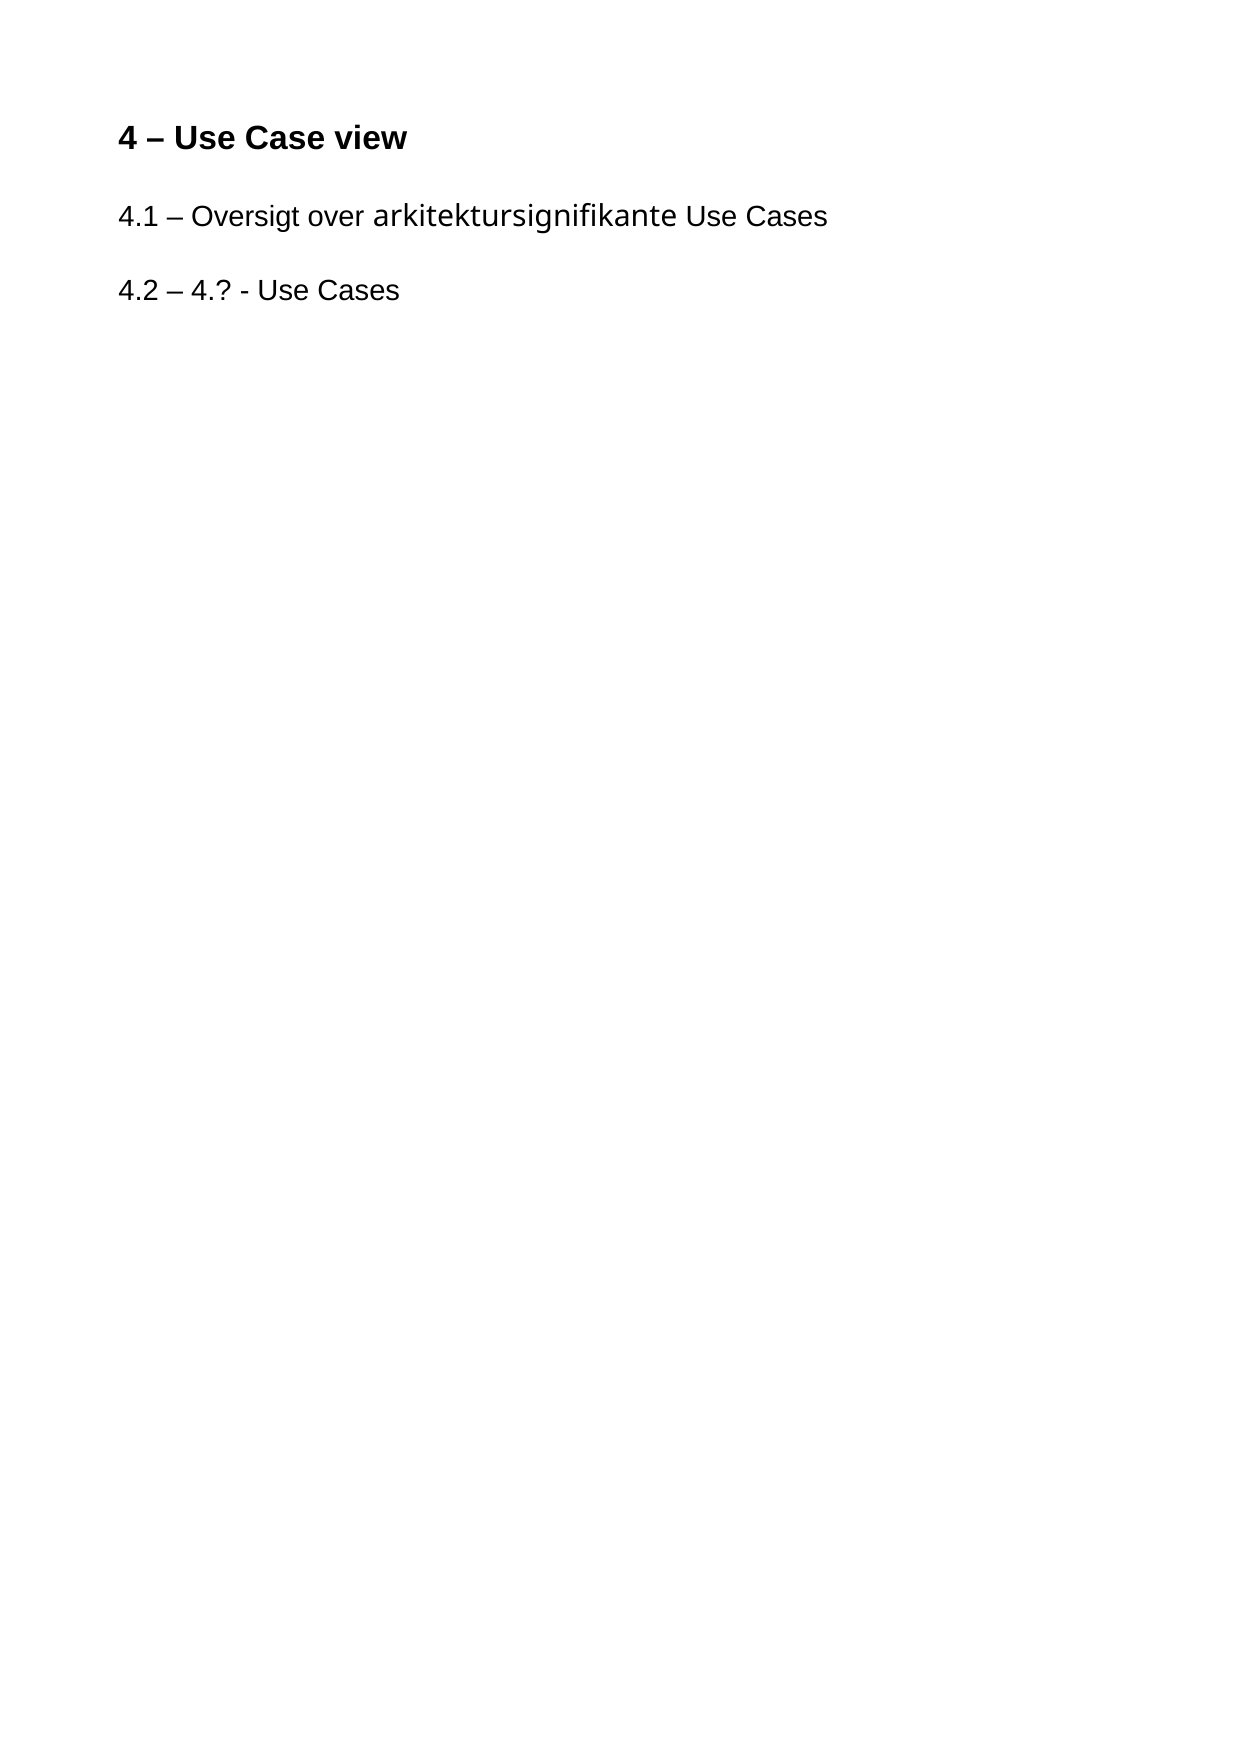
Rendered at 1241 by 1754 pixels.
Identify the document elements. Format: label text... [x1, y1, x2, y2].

subtitle 4.1 – Oversigt over arkitektursignifikante Use Cases [118, 194, 1122, 235]
subtitle 4 – Use Case view [118, 118, 1122, 157]
subtitle 4.2 – 4.? - Use Cases [118, 273, 1122, 306]
